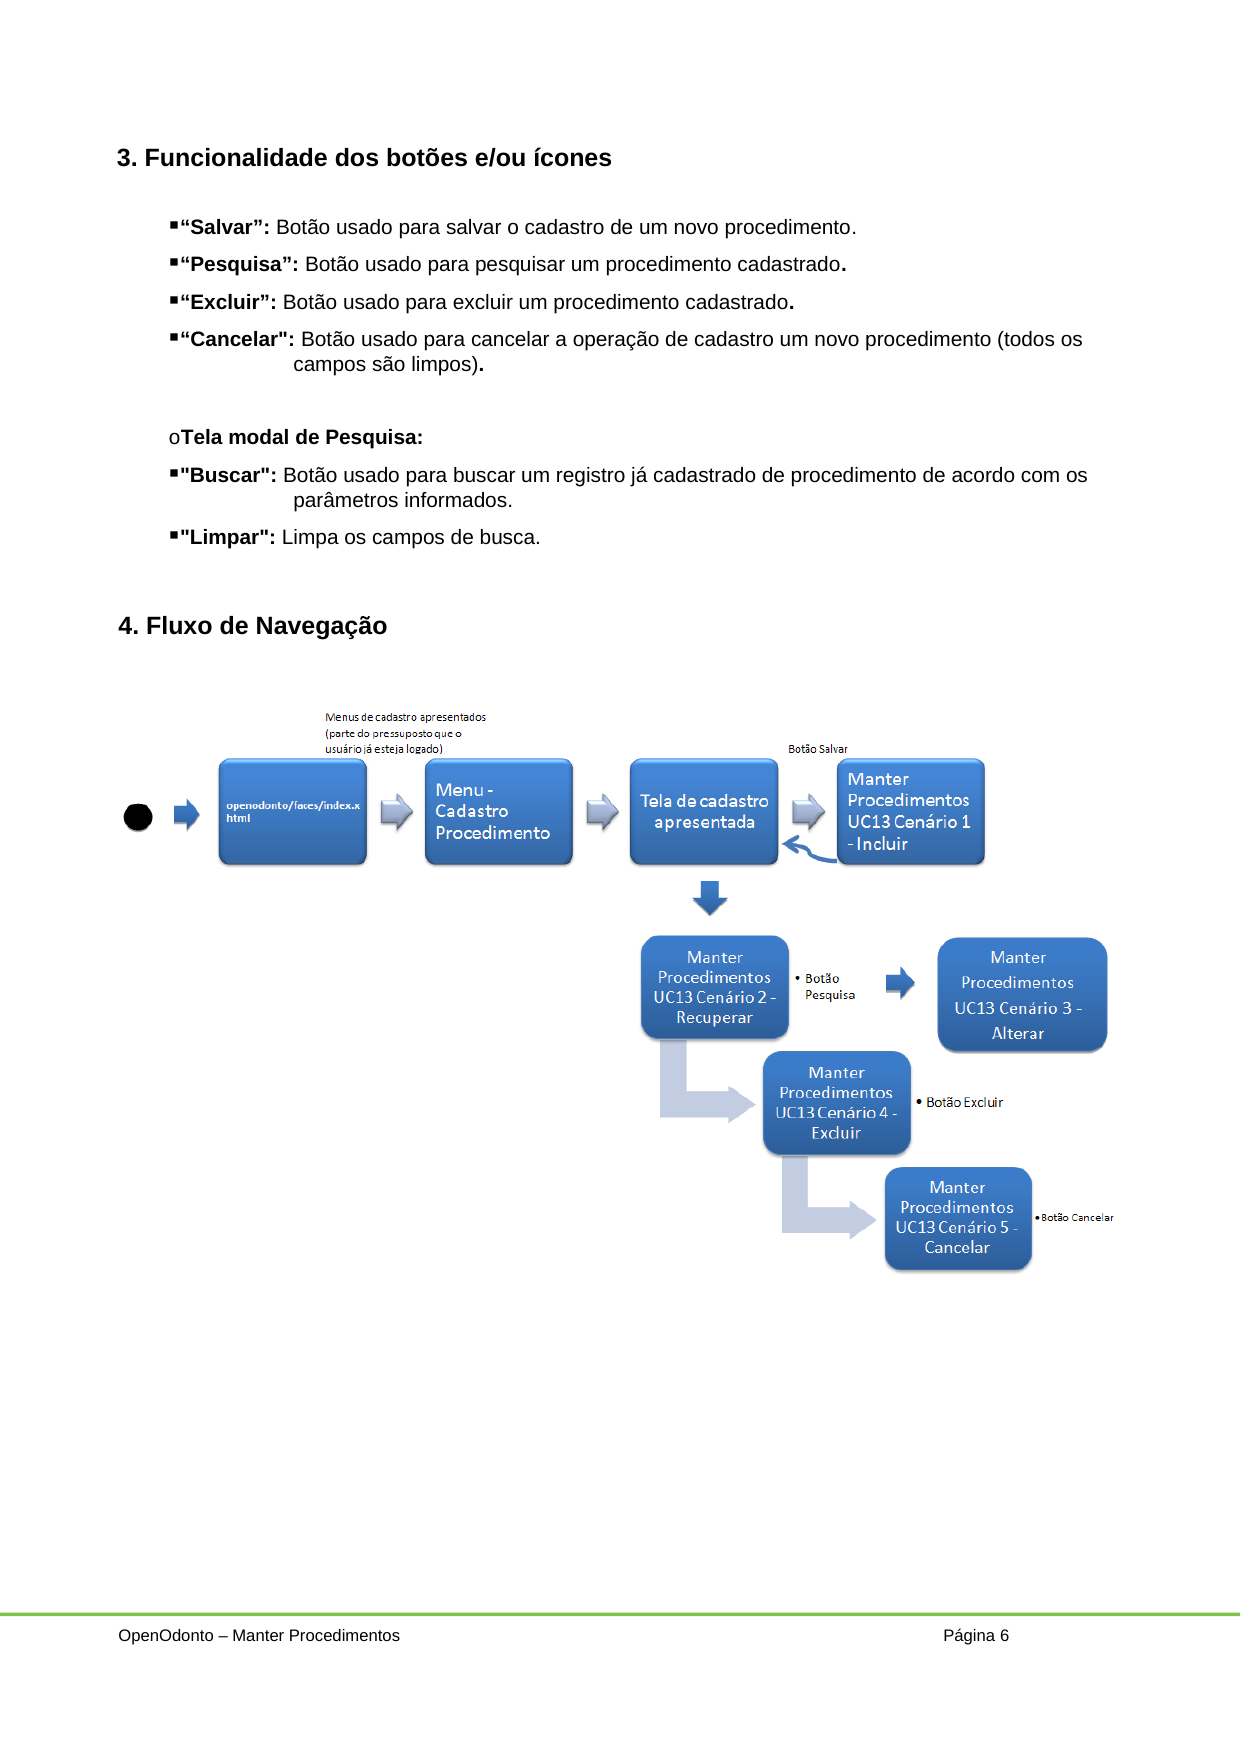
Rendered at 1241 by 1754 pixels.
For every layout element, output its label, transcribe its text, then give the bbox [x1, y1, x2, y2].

list “Pesquisa”: Botão usado para pesquisar um procedimento cadastrado. [168, 252, 1122, 277]
list “Cancelar": Botão usado para cancelar a operação de cadastro um novo procedimento (todos os campos são limpos). [168, 327, 1122, 376]
list “Salvar”: Botão usado para salvar o cadastro de um novo procedimento. [168, 214, 1122, 239]
subtitle 4. Fluxo de Navegação [117, 611, 1122, 640]
picture [118, 703, 1122, 1290]
list "Limpar": Limpa os campos de busca. [168, 525, 1122, 550]
list "Buscar": Botão usado para buscar um registro já cadastrado de procedimento de acordo com os parâmetros informados. [168, 463, 1122, 512]
list “Excluir”: Botão usado para excluir um procedimento cadastrado. [168, 289, 1122, 314]
subtitle 3. Funcionalidade dos botões e/ou ícones [117, 143, 1122, 172]
list Tela modal de Pesquisa: [168, 425, 1122, 451]
